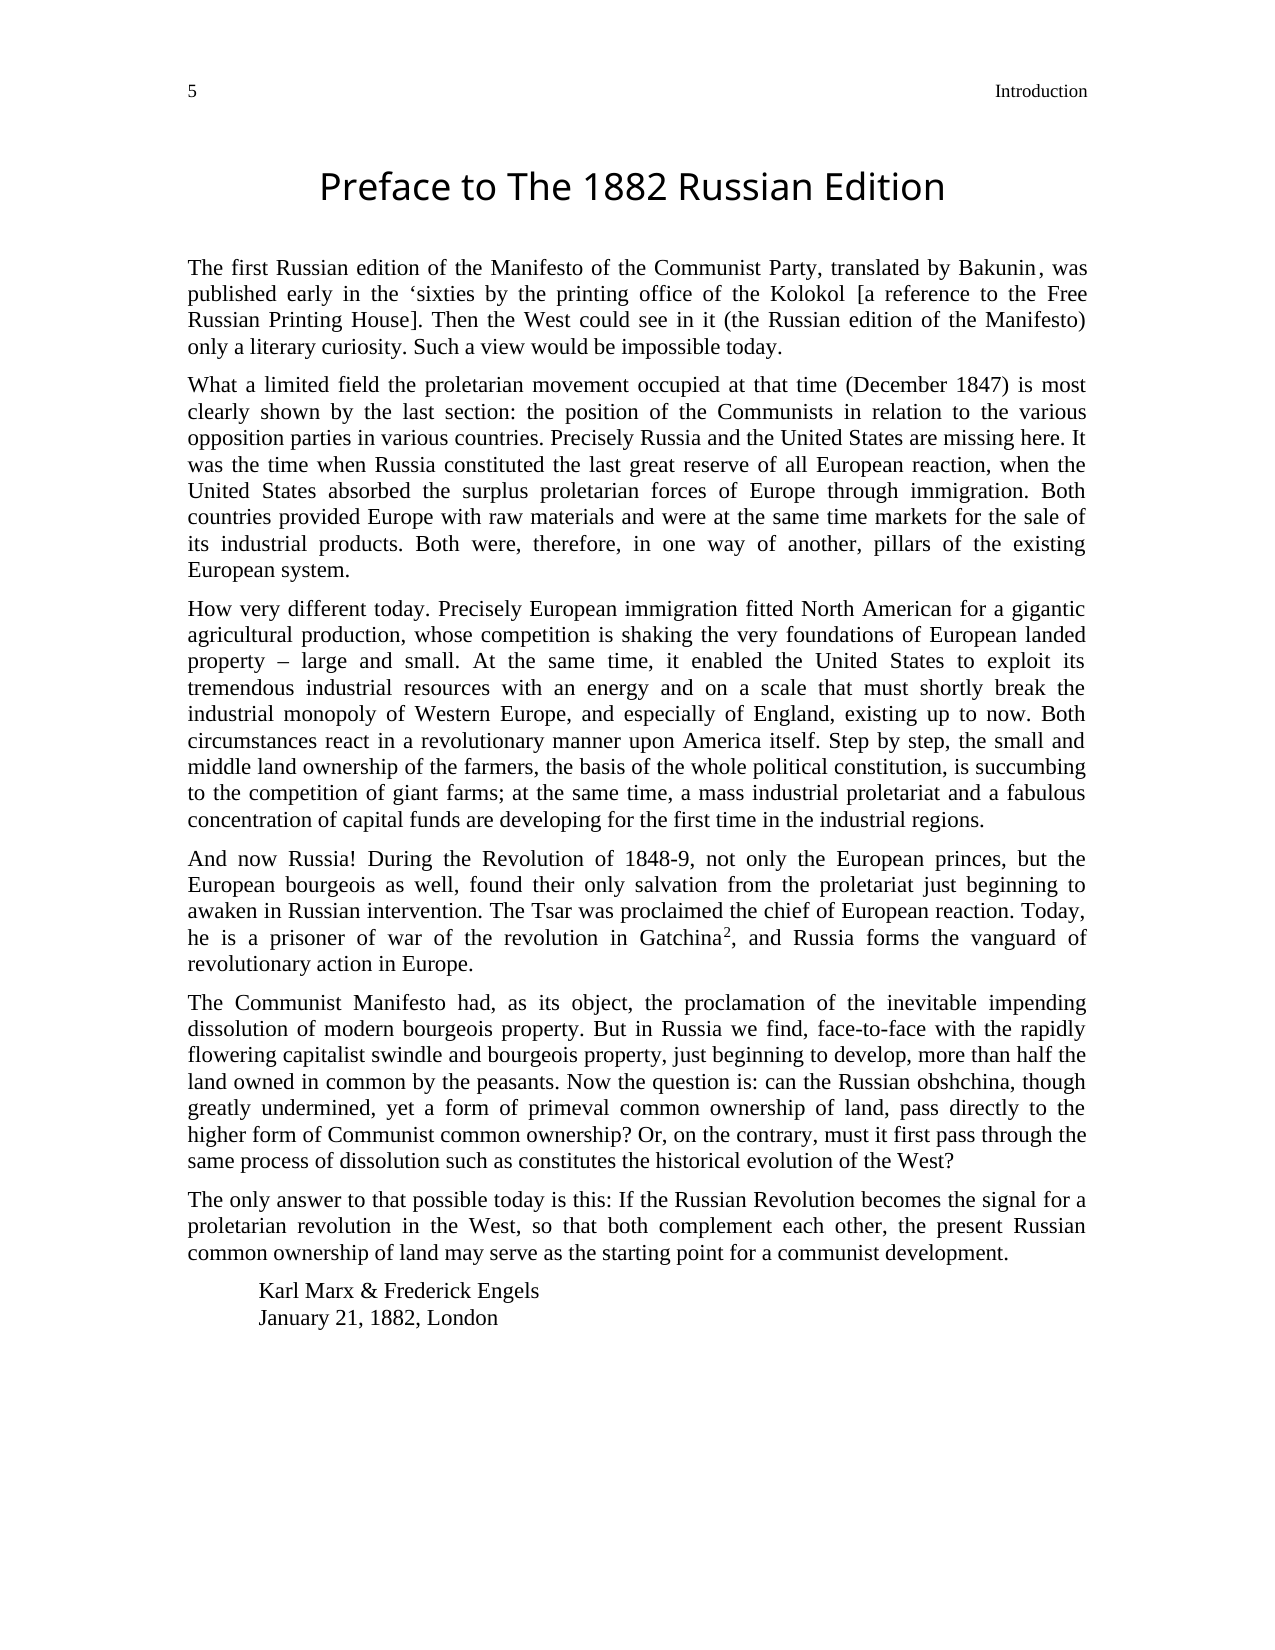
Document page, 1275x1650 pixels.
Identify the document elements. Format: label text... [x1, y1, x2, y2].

text The Communist Manifesto had, as its object, the proclamation of the inevitable impending dissolution of modern bourgeois property. But in Russia we find, face-to-face with the rapidly flowering capitalist swindle and bourgeois property, just beginning to develop, more than half the land owned in common by the peasants. Now the question is: can the Russian obshchina, though greatly undermined, yet a form of primeval common ownership of land, pass directly to the higher form of Communist common ownership? Or, on the contrary, must it first pass through the same process of dissolution such as constitutes the historical evolution of the West? [187, 989, 1087, 1173]
text What a limited field the proletarian movement occupied at that time (December 1847) is most clearly shown by the last section: the position of the Communists in relation to the various opposition parties in various countries. Precisely Russia and the United States are missing here. It was the time when Russia constituted the last great reserve of all European reaction, when the United States absorbed the surplus proletarian forces of Europe through immigration. Both countries provided Europe with raw materials and were at the same time markets for the sale of its industrial products. Both were, therefore, in one way of another, pillars of the existing European system. [187, 372, 1087, 582]
text How very different today. Precisely European immigration fitted North American for a gigantic agricultural production, whose competition is shaking the very foundations of European landed property – large and small. At the same time, it enabled the United States to exploit its tremendous industrial resources with an energy and on a scale that must shortly break the industrial monopoly of Western Europe, and especially of England, existing up to now. Both circumstances react in a revolutionary manner upon America itself. Step by step, the small and middle land ownership of the farmers, the basis of the whole political constitution, is succumbing to the competition of giant farms; at the same time, a mass industrial proletariat and a fabulous concentration of capital funds are developing for the first time in the industrial regions. [187, 595, 1087, 832]
text The only answer to that possible today is this: If the Russian Revolution becomes the signal for a proletarian revolution in the West, so that both complement each other, the present Russian common ownership of land may serve as the starting point for a communist development. [187, 1186, 1087, 1265]
subtitle Preface to The 1882 Russian Edition [187, 160, 1087, 211]
text Karl Marx & Frederick Engels January 21, 1882, London [258, 1277, 1017, 1330]
text The first Russian edition of the Manifesto of the Communist Party, translated by Bakunin, was published early in the ‘sixties by the printing office of the Kolokol [a reference to the Free Russian Printing House]. Then the West could see in it (the Russian edition of the Manifesto) only a literary curiosity. Such a view would be impossible today. [187, 254, 1087, 359]
text And now Russia! During the Revolution of 1848-9, not only the European princes, but the European bourgeois as well, found their only salvation from the proletariat just beginning to awaken in Russian intervention. The Tsar was proclaimed the chief of European reaction. Today, he is a prisoner of war of the revolution in Gatchina, and Russia forms the vanguard of revolutionary action in Europe. [187, 844, 1087, 976]
